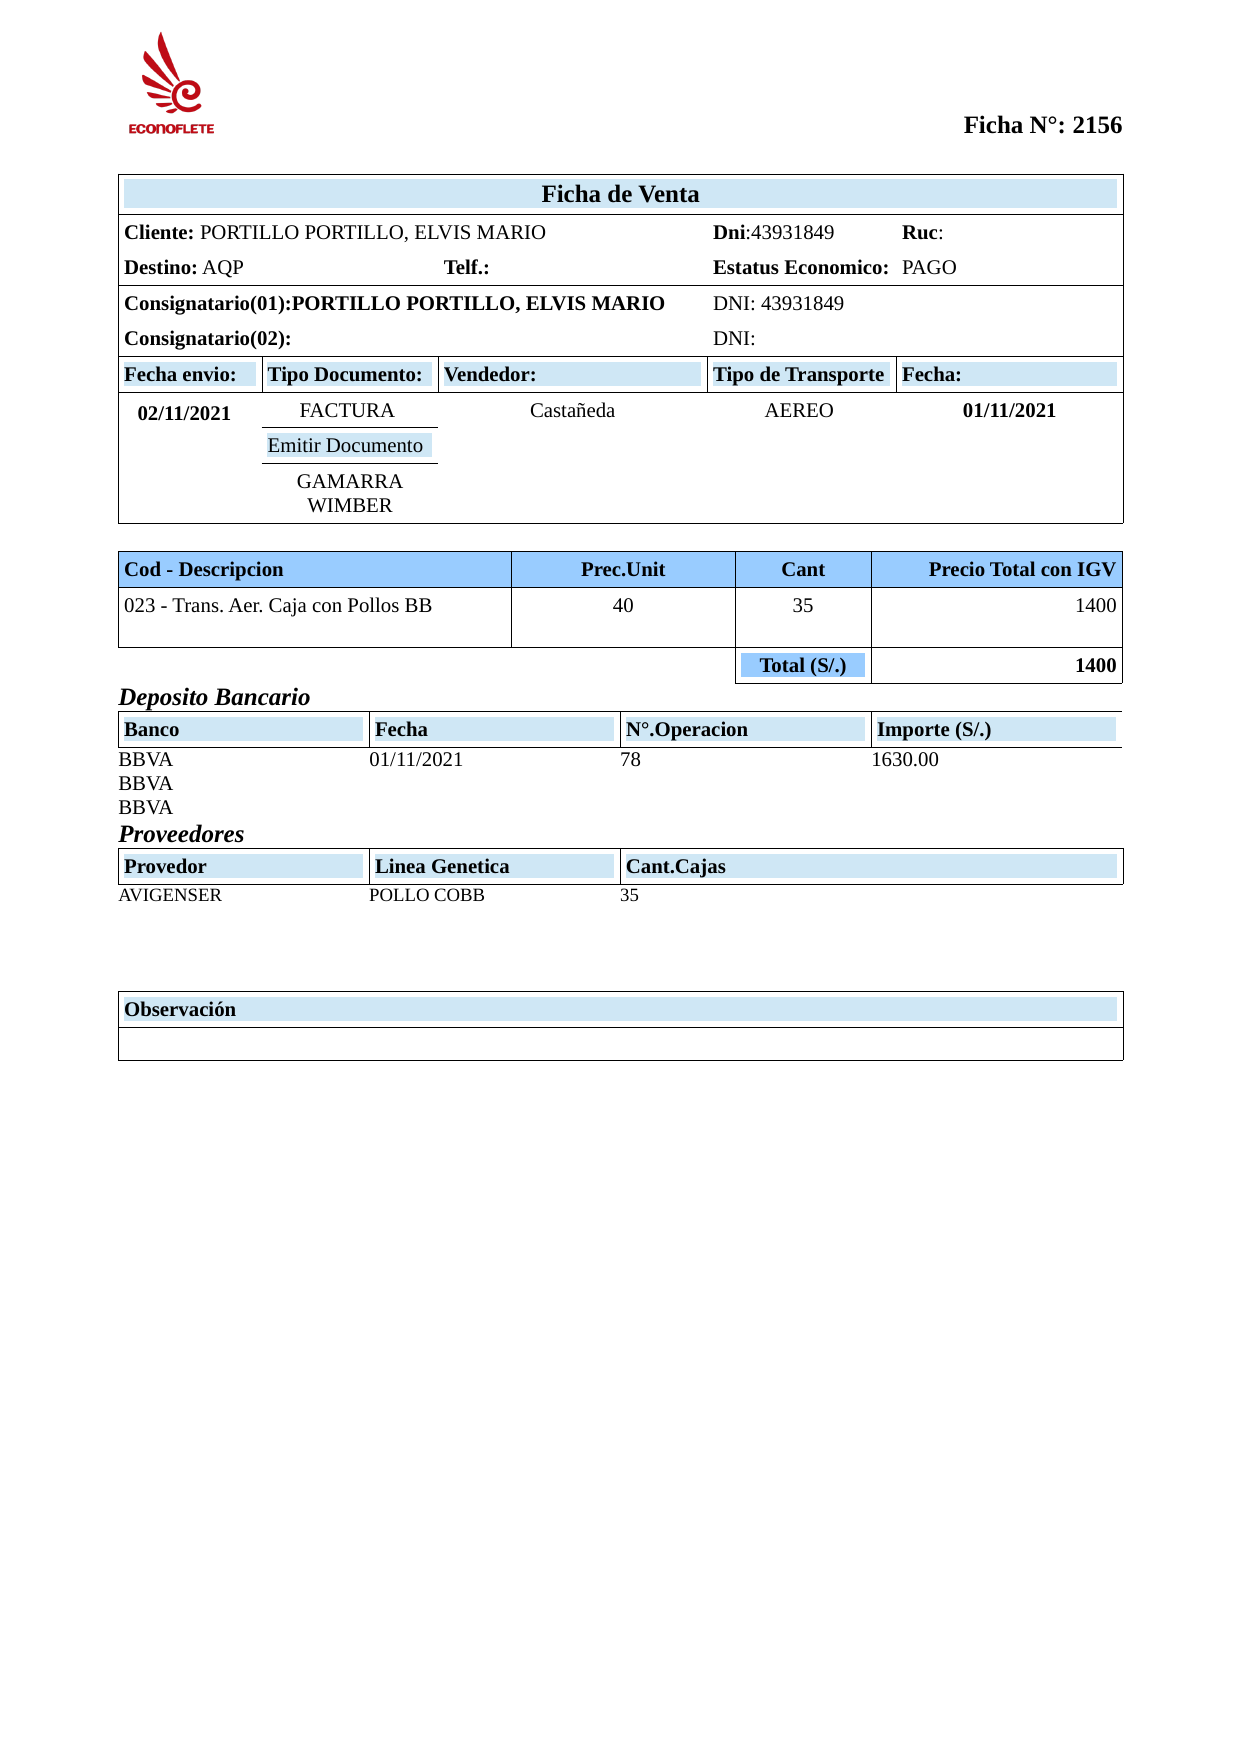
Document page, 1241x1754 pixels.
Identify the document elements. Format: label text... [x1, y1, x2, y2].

table_header Cant [736, 552, 871, 587]
table_cell [511, 648, 735, 682]
table_cell DNI: [707, 321, 1123, 356]
table_cell 02/11/2021 [119, 393, 262, 523]
table_cell Fecha: [897, 357, 1123, 392]
table_cell [871, 771, 1122, 795]
text Deposito Bancario [118, 682, 1122, 711]
table_header Linea Genetica [370, 849, 620, 883]
table_cell 1400 [872, 588, 1122, 647]
table_cell Ruc: [896, 215, 1123, 249]
table_cell 35 [620, 885, 1123, 905]
picture [118, 31, 225, 134]
table_cell Total (S/.) [736, 648, 871, 682]
table_cell Consignatario(01):PORTILLO PORTILLO, ELVIS MARIO [119, 286, 707, 321]
table_cell [620, 927, 1123, 948]
table_cell DNI: 43931849 [707, 286, 1123, 321]
table_cell [118, 905, 369, 927]
table_cell [369, 795, 620, 819]
table_cell BBVA [118, 771, 369, 795]
table_cell [118, 648, 511, 682]
table_header Provedor [119, 849, 369, 883]
table_cell 1630.00 [871, 748, 1122, 771]
table_cell Telf.: [438, 249, 707, 285]
table_cell Estatus Economico: [707, 249, 896, 285]
table_cell [620, 771, 871, 795]
table_cell [369, 927, 620, 948]
table_cell 40 [512, 588, 735, 647]
table_cell [620, 970, 1123, 991]
table_cell 023 - Trans. Aer. Caja con Pollos BB [119, 588, 511, 647]
table_cell AVIGENSER [118, 885, 369, 905]
table_cell [369, 970, 620, 991]
table_cell Castañeda [438, 393, 707, 523]
table_cell AEREO [707, 393, 896, 523]
table_cell [369, 771, 620, 795]
table_header Importe (S/.) [872, 712, 1122, 747]
table_cell PAGO [896, 249, 1123, 285]
table_cell [871, 795, 1122, 819]
table_cell POLLO COBB [369, 885, 620, 905]
table_cell Dni:43931849 [707, 215, 896, 249]
table_cell Emitir Documento [262, 428, 438, 463]
table_cell Destino: AQP [119, 249, 438, 285]
table_header Banco [119, 712, 369, 747]
table_header Precio Total con IGV [872, 552, 1122, 587]
table_header Observación [119, 992, 1123, 1027]
table_header Fecha [370, 712, 620, 747]
table_cell BBVA [118, 748, 369, 771]
text Proveedores [118, 819, 1122, 848]
table_cell [620, 795, 871, 819]
table_cell Cliente: PORTILLO PORTILLO, ELVIS MARIO [119, 215, 707, 249]
table_cell Tipo Documento: [263, 357, 438, 392]
table_cell [119, 1028, 1123, 1060]
table_cell Vendedor: [439, 357, 707, 392]
table_header N°.Operacion [621, 712, 871, 747]
table_cell BBVA [118, 795, 369, 819]
table_header Prec.Unit [512, 552, 735, 587]
table_cell [620, 905, 1123, 927]
table_cell 35 [736, 588, 871, 647]
table_cell [620, 948, 1123, 970]
table_cell [369, 948, 620, 970]
table_cell Tipo de Transporte [708, 357, 896, 392]
table_cell [118, 970, 369, 991]
table_cell [118, 948, 369, 970]
table_cell Consignatario(02): [119, 321, 707, 356]
table_cell Fecha envio: [119, 357, 262, 392]
table_cell [118, 927, 369, 948]
table_cell 01/11/2021 [896, 393, 1123, 523]
table_cell [369, 905, 620, 927]
table_cell 1400 [872, 648, 1122, 682]
table_header Cant.Cajas [621, 849, 1123, 883]
table_header Ficha de Venta [119, 175, 1123, 214]
table_cell GAMARRA WIMBER [262, 464, 438, 523]
table_header Cod - Descripcion [119, 552, 511, 587]
table_cell 01/11/2021 [369, 748, 620, 771]
table_cell 78 [620, 748, 871, 771]
table_cell FACTURA [262, 393, 438, 427]
